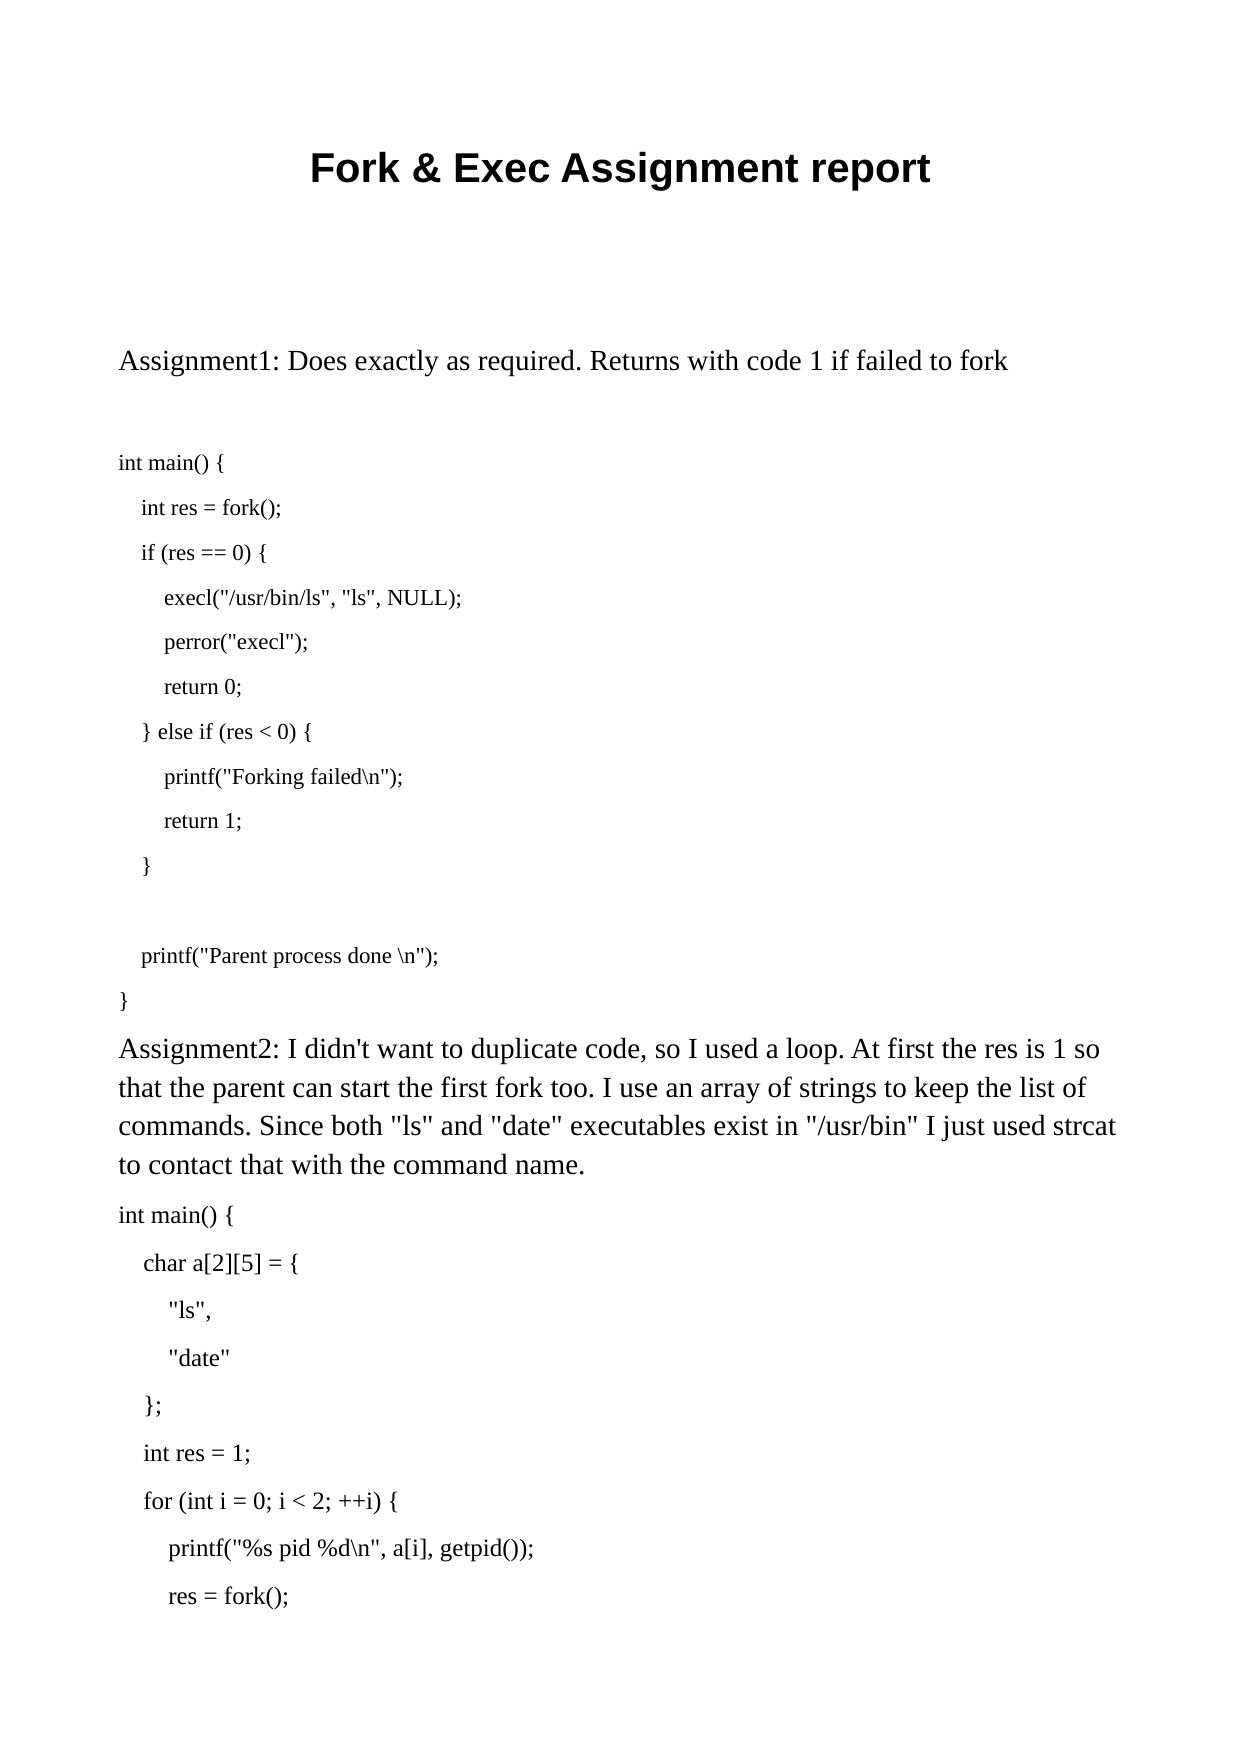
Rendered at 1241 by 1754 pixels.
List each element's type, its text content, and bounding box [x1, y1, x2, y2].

text Assignment2: I didn't want to duplicate code, so I used a loop. At first the res is 1 so that the parent can start the first fork too. I use an array of strings to keep the list of commands. Since both "ls" and "date" executables exist in "/usr/bin" I just used strcat to contact that with the command name. [118, 1031, 1122, 1181]
text } [118, 852, 1122, 879]
text } else if (res < 0) { [118, 718, 1122, 744]
text printf("Parent process done \n"); [118, 942, 1122, 968]
text int main() { [118, 1200, 1122, 1229]
text int main() { [118, 449, 1122, 476]
text execl("/usr/bin/ls", "ls", NULL); [118, 583, 1122, 610]
text perror("execl"); [118, 628, 1122, 655]
text if (res == 0) { [118, 539, 1122, 565]
text res = fork(); [118, 1581, 1122, 1610]
text int res = fork(); [118, 494, 1122, 520]
text char a[2][5] = { [118, 1248, 1122, 1277]
text "ls", [118, 1295, 1122, 1324]
text }; [118, 1391, 1122, 1419]
text } [118, 987, 1122, 1013]
text "date" [118, 1343, 1122, 1372]
text for (int i = 0; i < 2; ++i) { [118, 1486, 1122, 1514]
text return 1; [118, 807, 1122, 834]
text int res = 1; [118, 1438, 1122, 1467]
title Fork & Exec Assignment report [118, 143, 1122, 191]
text Assignment1: Does exactly as required. Returns with code 1 if failed to fork [118, 343, 1122, 376]
text printf("Forking failed\n"); [118, 763, 1122, 789]
text return 0; [118, 673, 1122, 699]
text printf("%s pid %d\n", a[i], getpid()); [118, 1533, 1122, 1562]
